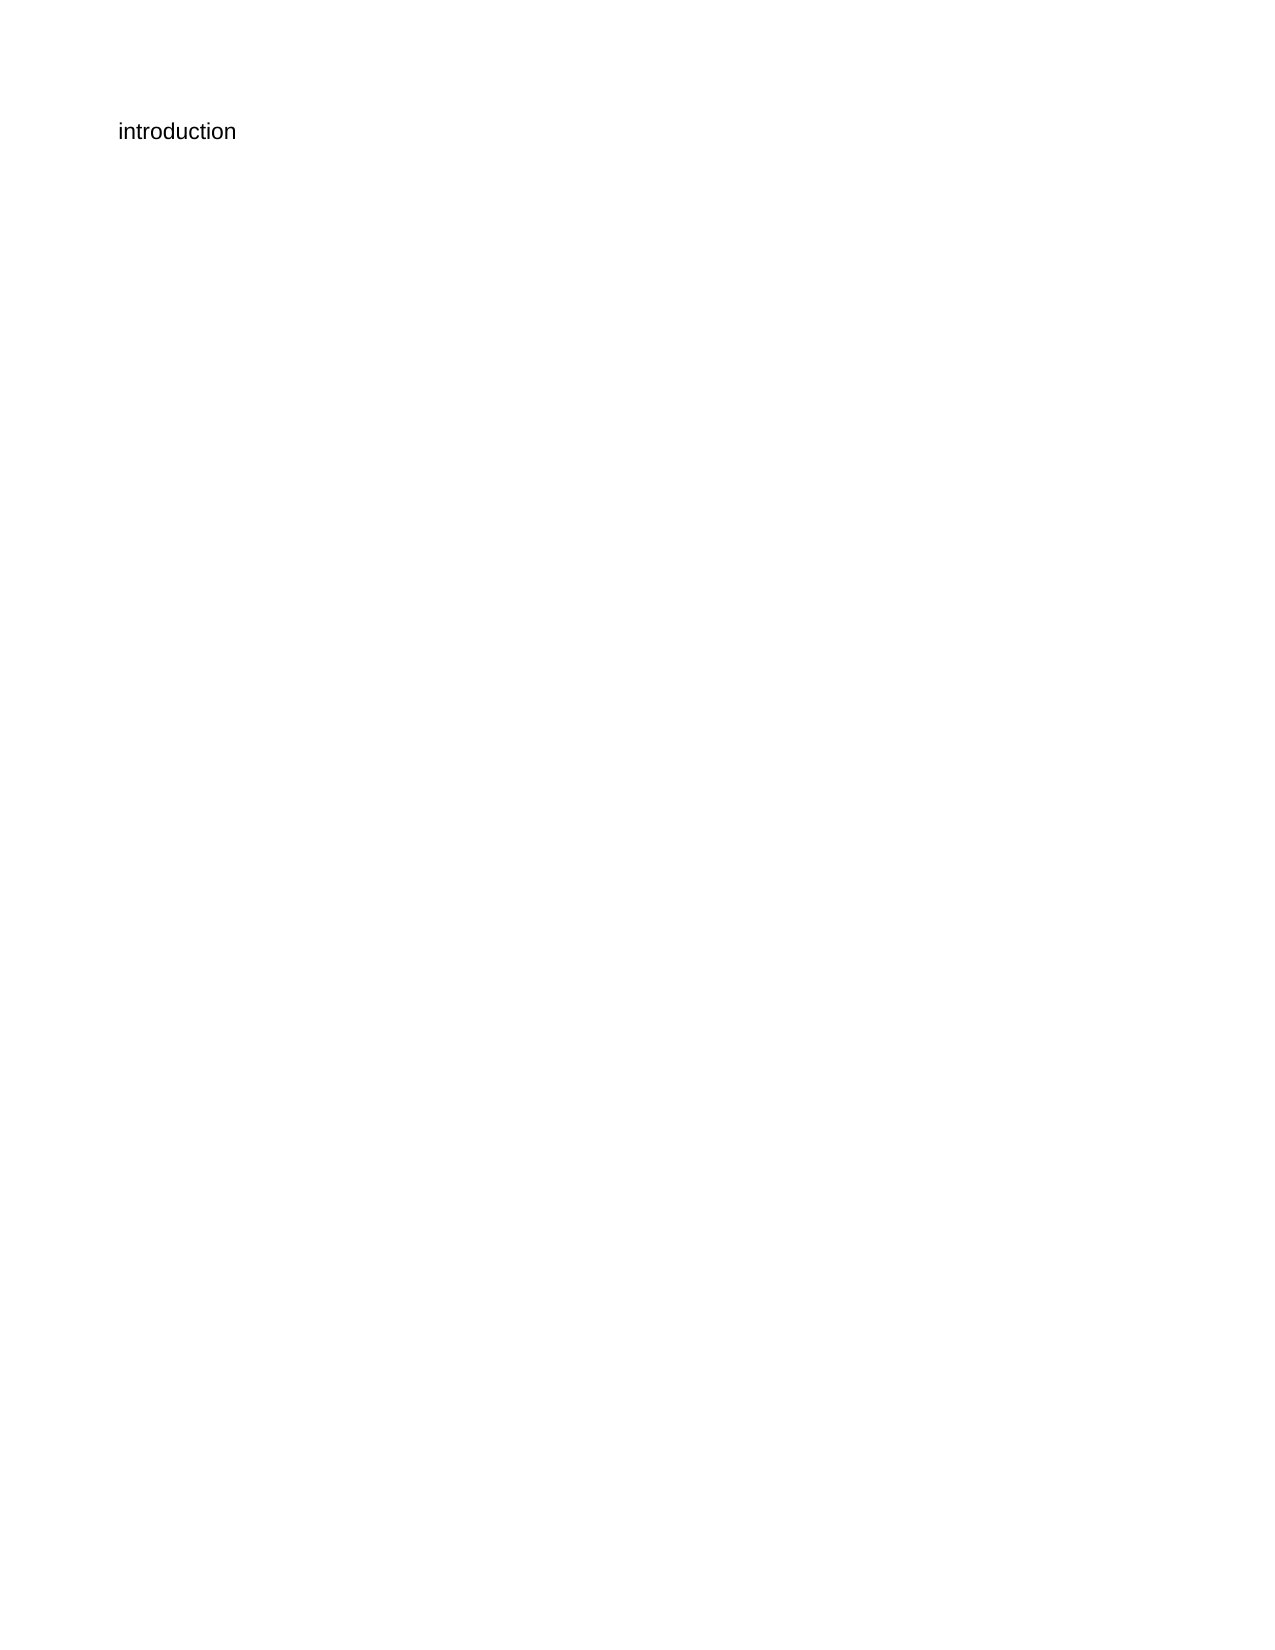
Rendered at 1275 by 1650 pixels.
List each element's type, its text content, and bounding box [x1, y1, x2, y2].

text introduction [118, 118, 1157, 144]
